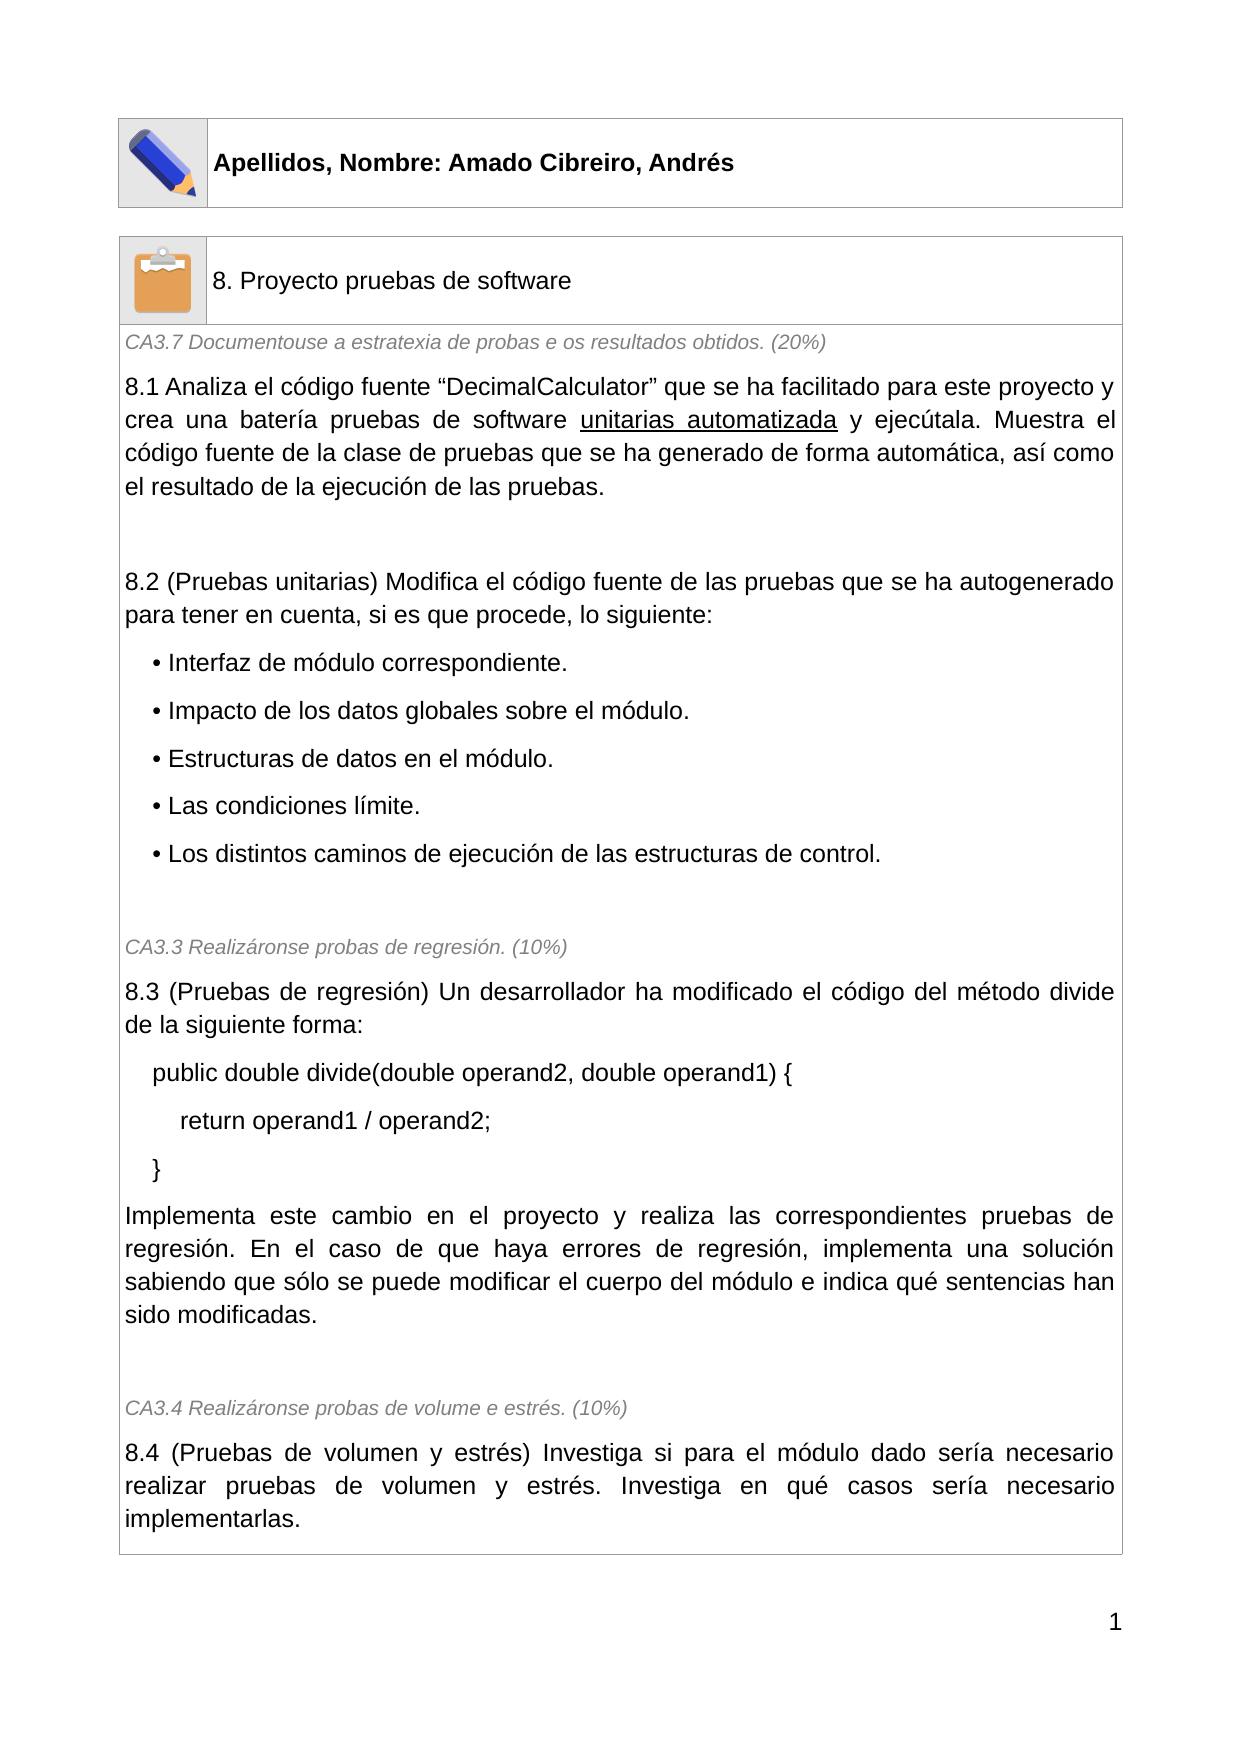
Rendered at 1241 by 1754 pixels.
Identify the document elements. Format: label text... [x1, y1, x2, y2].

table_header [119, 119, 207, 207]
table_header 8. Proyecto pruebas de software [207, 237, 1122, 324]
table_header Apellidos, Nombre: Amado Cibreiro, Andrés [208, 119, 1122, 207]
table_header [120, 237, 206, 324]
table_cell CA3.7 Documentouse a estratexia de probas e os resultados obtidos. (20%) 8.1 Analiza el código fuente “DecimalCalculator” que se ha facilitado para este proyecto y crea una batería pruebas de software unitarias automatizada y ejecútala. Muestra el código fuente de la clase de pruebas que se ha generado de forma automática, así como el resultado de la ejecución de las pruebas. 8.2 (Pruebas unitarias) Modifica el código fuente de las pruebas que se ha autogenerado para tener en cuenta, si es que procede, lo siguiente: • Interfaz de módulo correspondiente. • Impacto de los datos globales sobre el módulo. • Estructuras de datos en el módulo. • Las condiciones límite. • Los distintos caminos de ejecución de las estructuras de control. CA3.3 Realizáronse probas de regresión. (10%) 8.3 (Pruebas de regresión) Un desarrollador ha modificado el código del método divide de la siguiente forma: public double divide(double operand2, double operand1) { return operand1 / operand2; } Implementa este cambio en el proyecto y realiza las correspondientes pruebas de regresión. En el caso de que haya errores de regresión, implementa una solución sabiendo que sólo se puede modificar el cuerpo del módulo e indica qué sentencias han sido modificadas. CA3.4 Realizáronse probas de volume e estrés. (10%) 8.4 (Pruebas de volumen y estrés) Investiga si para el módulo dado sería necesario realizar pruebas de volumen y estrés. Investiga en qué casos sería necesario implementarlas. [120, 325, 1122, 1554]
